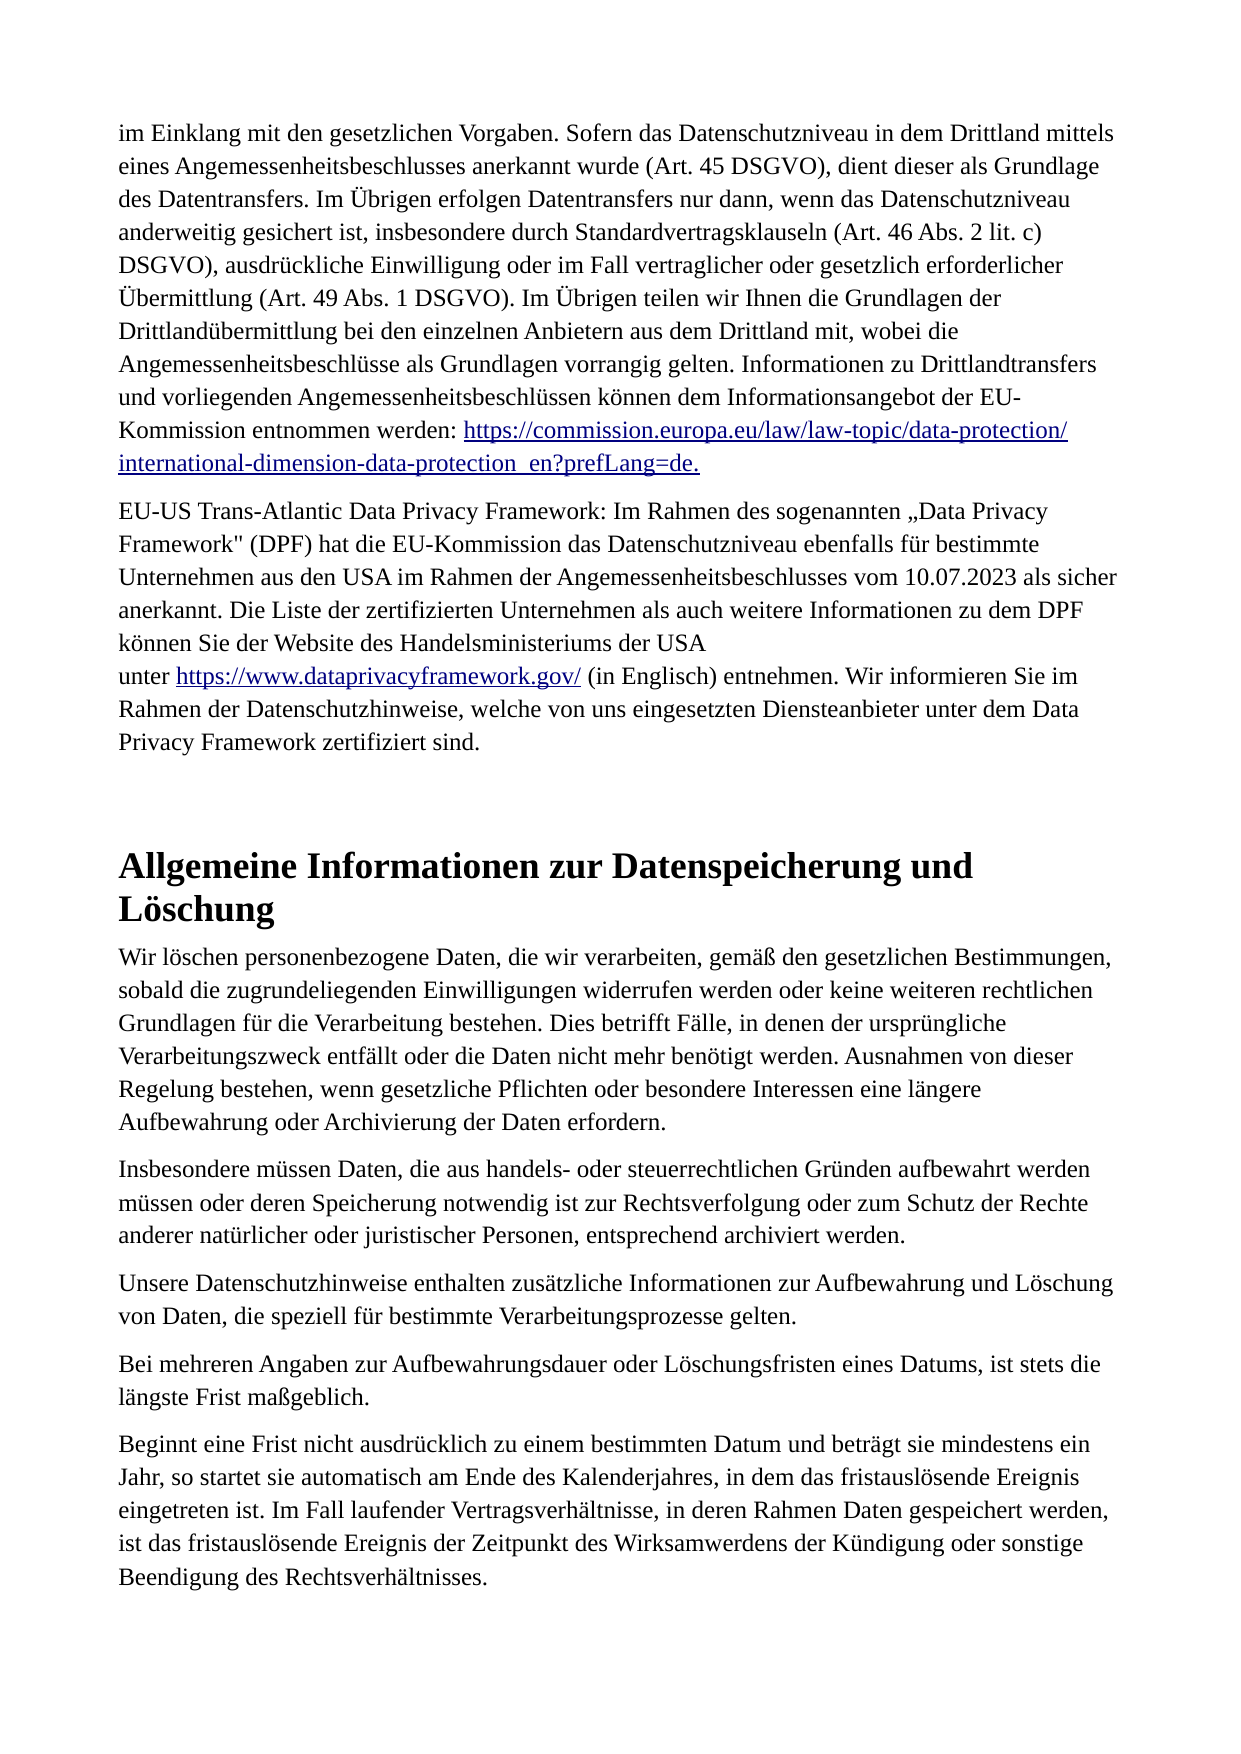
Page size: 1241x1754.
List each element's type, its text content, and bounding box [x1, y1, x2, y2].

text Bei mehreren Angaben zur Aufbewahrungsdauer oder Löschungsfristen eines Datums, ist stets die längste Frist maßgeblich. [118, 1349, 1122, 1411]
text Wir löschen personenbezogene Daten, die wir verarbeiten, gemäß den gesetzlichen Bestimmungen, sobald die zugrundeliegenden Einwilligungen widerrufen werden oder keine weiteren rechtlichen Grundlagen für die Verarbeitung bestehen. Dies betrifft Fälle, in denen der ursprüngliche Verarbeitungszweck entfällt oder die Daten nicht mehr benötigt werden. Ausnahmen von dieser Regelung bestehen, wenn gesetzliche Pflichten oder besondere Interessen eine längere Aufbewahrung oder Archivierung der Daten erfordern. [118, 942, 1122, 1136]
text im Einklang mit den gesetzlichen Vorgaben. Sofern das Datenschutzniveau in dem Drittland mittels eines Angemessenheitsbeschlusses anerkannt wurde (Art. 45 DSGVO), dient dieser als Grundlage des Datentransfers. Im Übrigen erfolgen Datentransfers nur dann, wenn das Datenschutzniveau anderweitig gesichert ist, insbesondere durch Standardvertragsklauseln (Art. 46 Abs. 2 lit. c) DSGVO), ausdrückliche Einwilligung oder im Fall vertraglicher oder gesetzlich erforderlicher Übermittlung (Art. 49 Abs. 1 DSGVO). Im Übrigen teilen wir Ihnen die Grundlagen der Drittlandübermittlung bei den einzelnen Anbietern aus dem Drittland mit, wobei die Angemessenheitsbeschlüsse als Grundlagen vorrangig gelten. Informationen zu Drittlandtransfers und vorliegenden Angemessenheitsbeschlüssen können dem Informationsangebot der EU-Kommission entnommen werden: https://commission.europa.eu/law/law-topic/data-protection/international-dimension-data-protection_en?prefLang=de. [118, 118, 1122, 477]
subtitle Allgemeine Informationen zur Datenspeicherung und Löschung [118, 843, 1122, 929]
text Beginnt eine Frist nicht ausdrücklich zu einem bestimmten Datum und beträgt sie mindestens ein Jahr, so startet sie automatisch am Ende des Kalenderjahres, in dem das fristauslösende Ereignis eingetreten ist. Im Fall laufender Vertragsverhältnisse, in deren Rahmen Daten gespeichert werden, ist das fristauslösende Ereignis der Zeitpunkt des Wirksamwerdens der Kündigung oder sonstige Beendigung des Rechtsverhältnisses. [118, 1429, 1122, 1590]
text Insbesondere müssen Daten, die aus handels- oder steuerrechtlichen Gründen aufbewahrt werden müssen oder deren Speicherung notwendig ist zur Rechtsverfolgung oder zum Schutz der Rechte anderer natürlicher oder juristischer Personen, entsprechend archiviert werden. [118, 1154, 1122, 1249]
text EU-US Trans-Atlantic Data Privacy Framework: Im Rahmen des sogenannten „Data Privacy Framework" (DPF) hat die EU-Kommission das Datenschutzniveau ebenfalls für bestimmte Unternehmen aus den USA im Rahmen der Angemessenheitsbeschlusses vom 10.07.2023 als sicher anerkannt. Die Liste der zertifizierten Unternehmen als auch weitere Informationen zu dem DPF können Sie der Website des Handelsministeriums der USA unter https://www.dataprivacyframework.gov/ (in Englisch) entnehmen. Wir informieren Sie im Rahmen der Datenschutzhinweise, welche von uns eingesetzten Diensteanbieter unter dem Data Privacy Framework zertifiziert sind. [118, 496, 1122, 756]
text Unsere Datenschutzhinweise enthalten zusätzliche Informationen zur Aufbewahrung und Löschung von Daten, die speziell für bestimmte Verarbeitungsprozesse gelten. [118, 1268, 1122, 1330]
